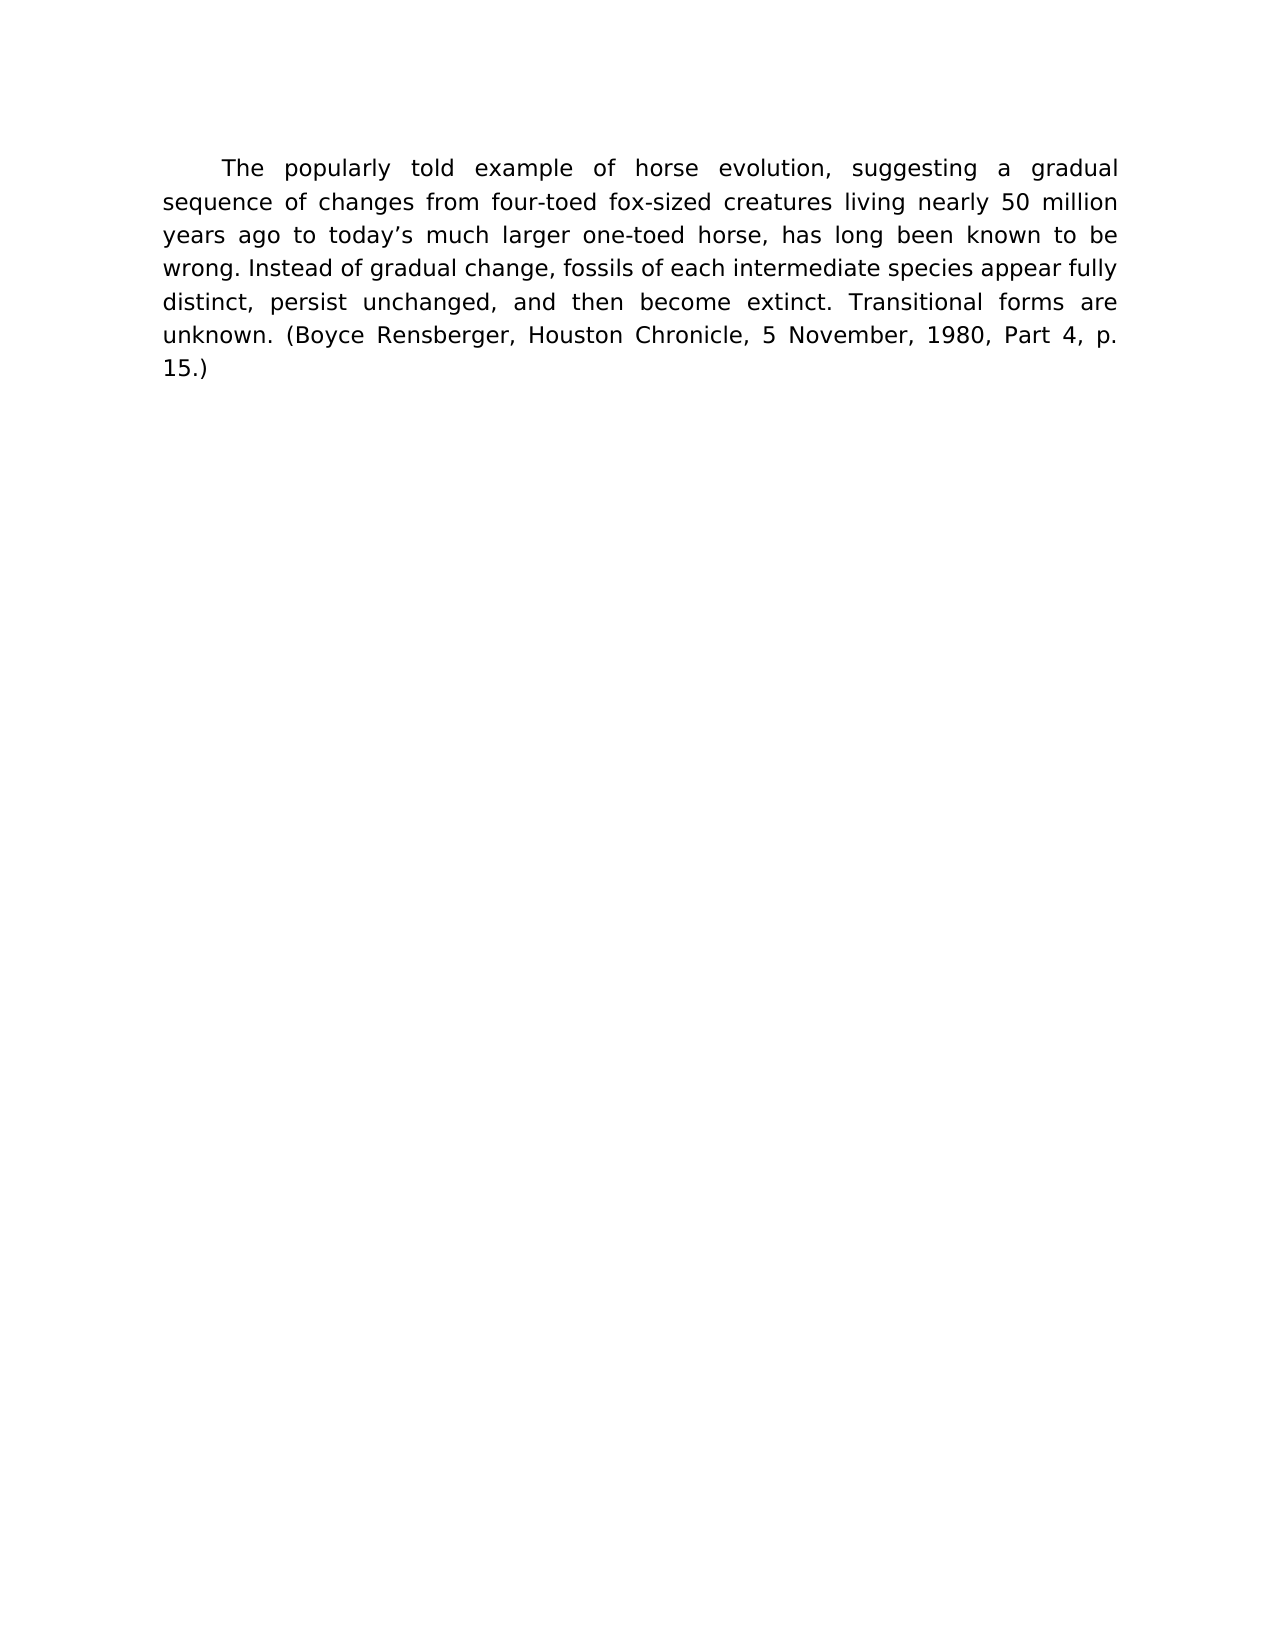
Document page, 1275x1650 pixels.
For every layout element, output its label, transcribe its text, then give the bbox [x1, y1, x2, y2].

text The popularly told example of horse evolution, suggesting a gradual sequence of changes from four-toed fox-sized creatures living nearly 50 million years ago to today’s much larger one-toed horse, has long been known to be wrong. Instead of gradual change, fossils of each intermediate species appear fully distinct, persist unchanged, and then become extinct. Transitional forms are unknown. (Boyce Rensberger, Houston Chronicle, 5 November, 1980, Part 4, p. 15.) [162, 150, 1119, 383]
